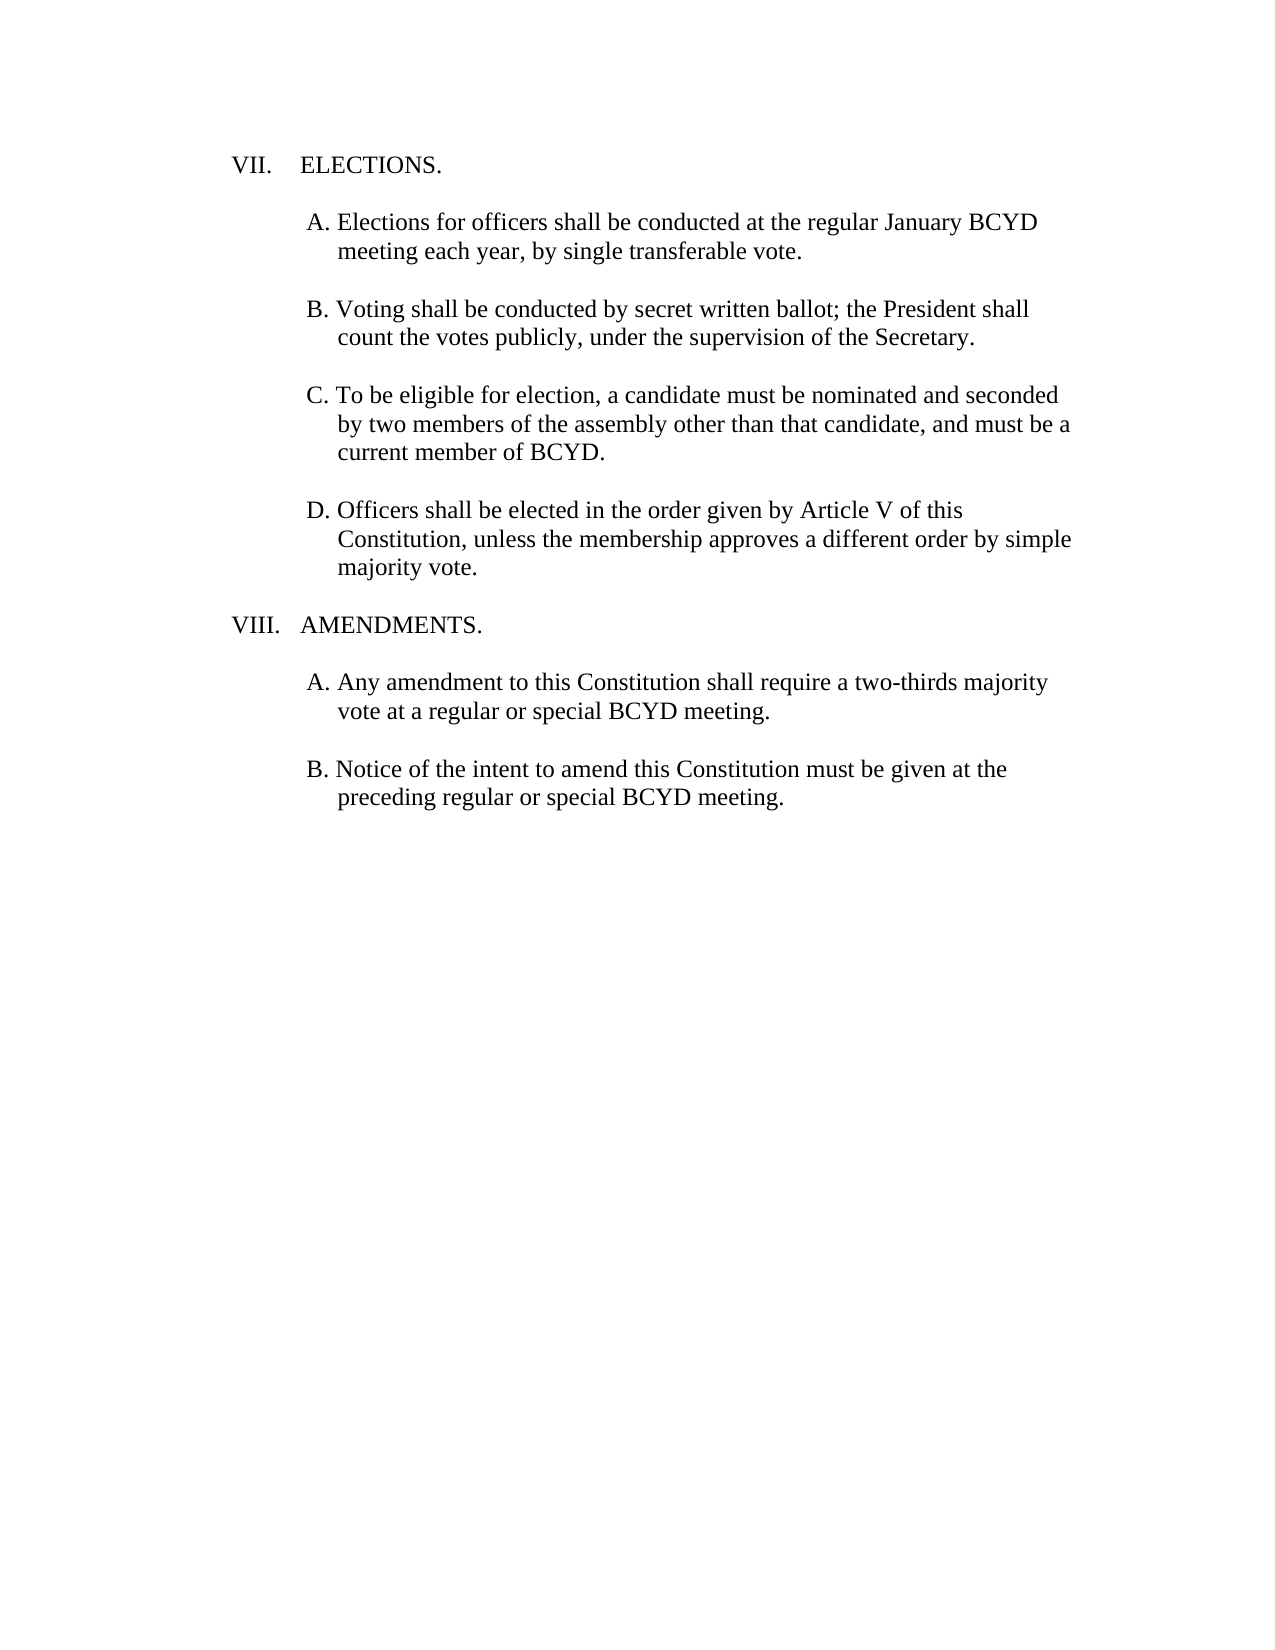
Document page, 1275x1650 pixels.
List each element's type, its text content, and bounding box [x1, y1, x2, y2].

list Voting shall be conducted by secret written ballot; the President shall count the votes publicly, under the supervision of the Secretary. [300, 294, 1087, 351]
list To be eligible for election, a candidate must be nominated and seconded by two members of the assembly other than that candidate, and must be a current member of BCYD. [300, 380, 1087, 466]
list Any amendment to this Constitution shall require a two-thirds majority vote at a regular or special BCYD meeting. [300, 667, 1087, 725]
list Notice of the intent to amend this Constitution must be given at the preceding regular or special BCYD meeting. [300, 754, 1087, 811]
list Elections for officers shall be conducted at the regular January BCYD meeting each year, by single transferable vote. [300, 207, 1087, 265]
list ELECTIONS. [225, 150, 1087, 179]
list Officers shall be elected in the order given by Article V of this Constitution, unless the membership approves a different order by simple majority vote. [300, 495, 1087, 581]
list AMENDMENTS. [225, 610, 1087, 639]
